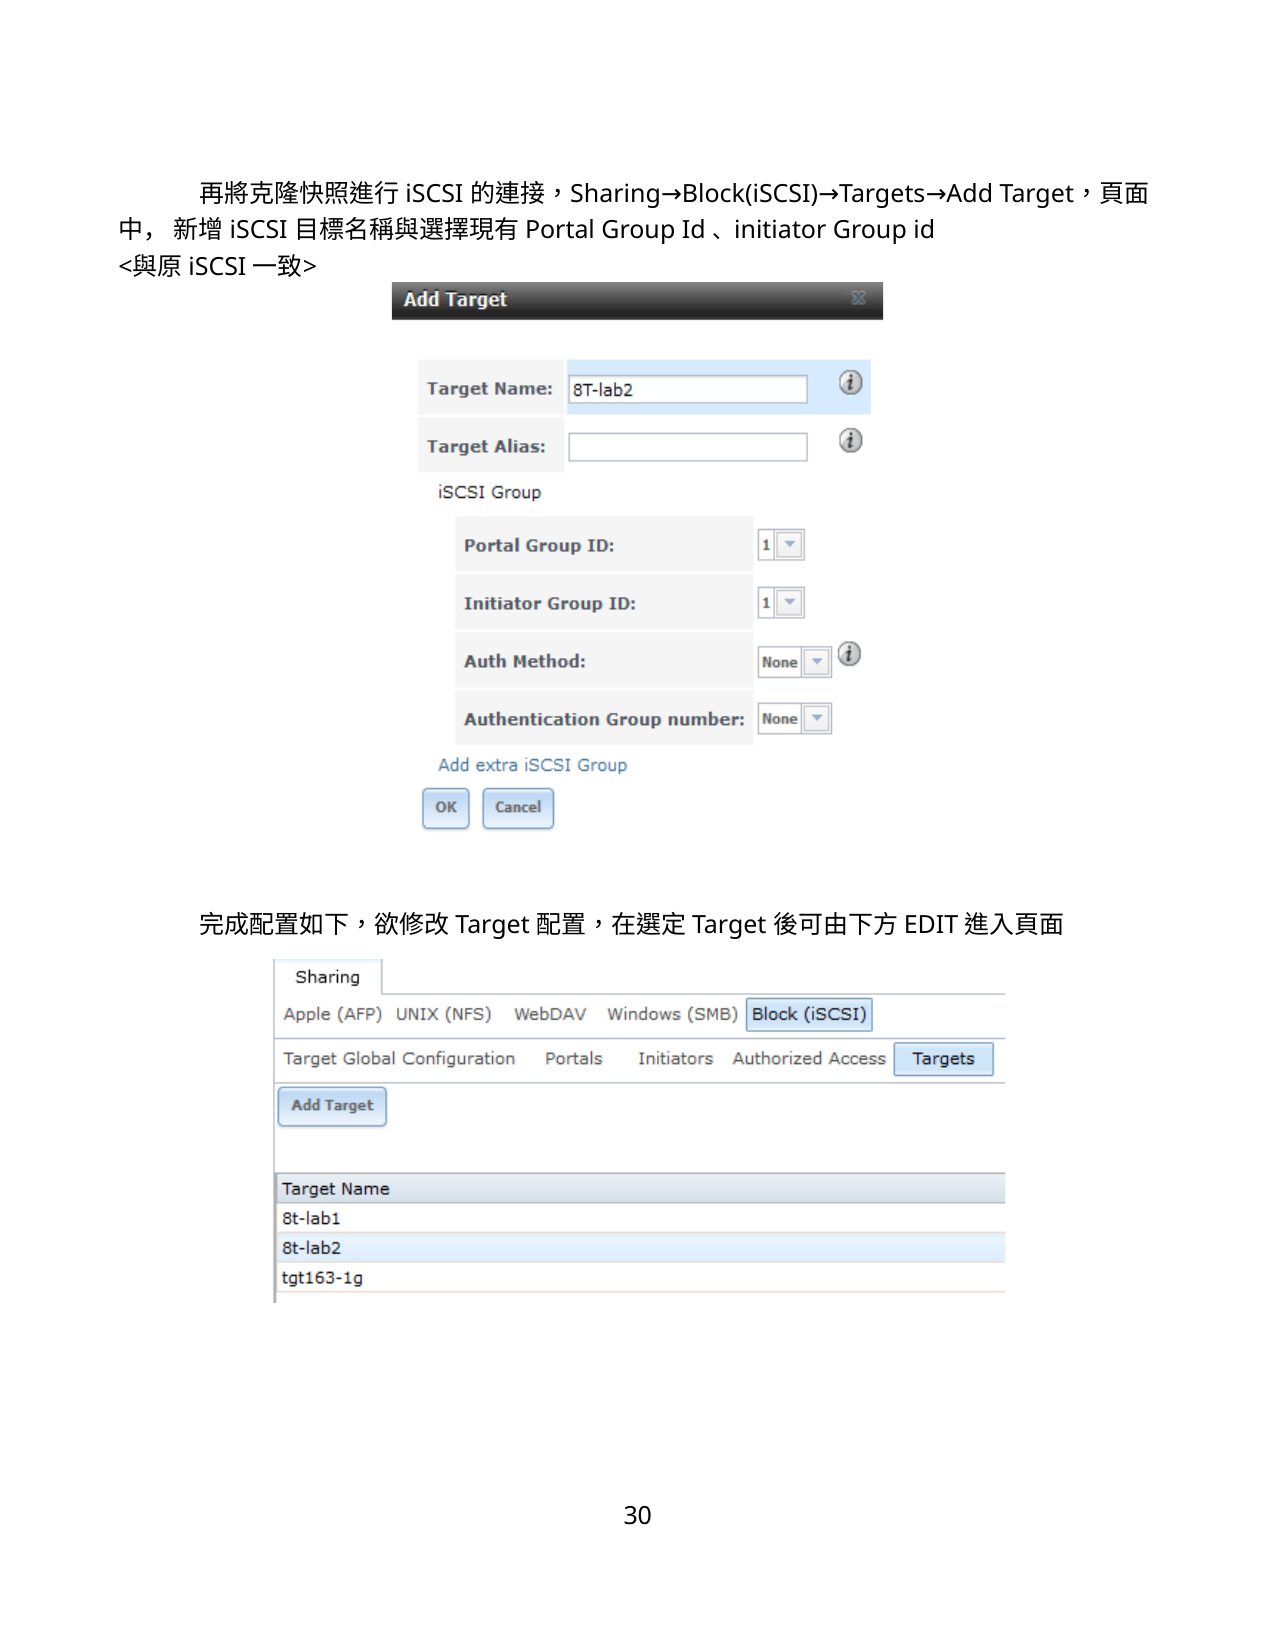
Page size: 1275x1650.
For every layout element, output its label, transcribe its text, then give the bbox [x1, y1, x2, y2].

picture [269, 959, 1006, 1303]
picture [391, 282, 884, 843]
text <與原 iSCSI 一致> [118, 246, 1157, 282]
text 完成配置如下，欲修改 Target 配置，在選定 Target 後可由下方 EDIT 進入頁面 [118, 904, 1157, 941]
text 再將克隆快照進行 iSCSI 的連接，Sharing→Block(iSCSI)→Targets→Add Target，頁面中， 新增 iSCSI 目標名稱與選擇現有 Portal Group Id 、initiator Group id [118, 173, 1157, 246]
